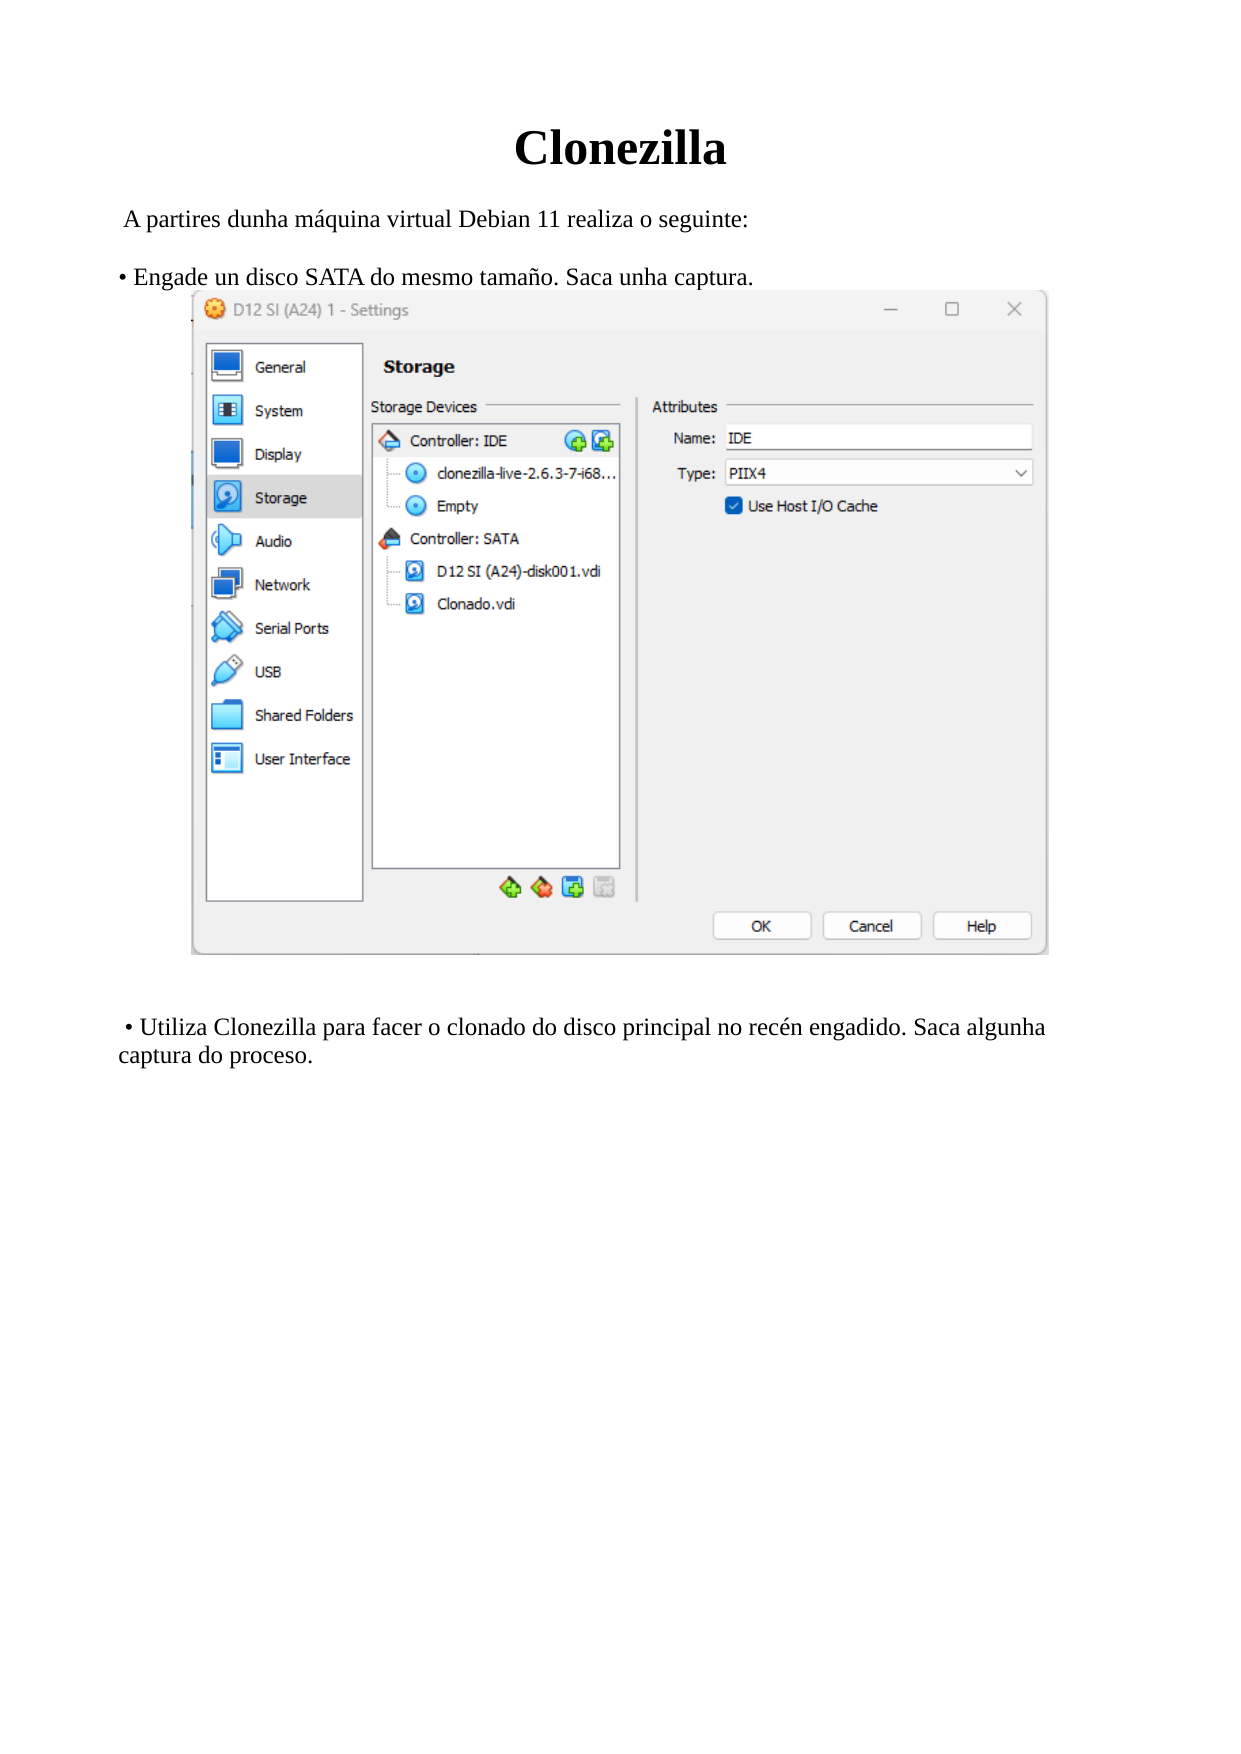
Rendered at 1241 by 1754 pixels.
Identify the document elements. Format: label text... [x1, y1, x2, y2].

picture [191, 290, 1049, 955]
text A partires dunha máquina virtual Debian 11 realiza o seguinte: [118, 204, 1122, 233]
text Clonezilla [118, 118, 1122, 176]
text • Engade un disco SATA do mesmo tamaño. Saca unha captura. [118, 262, 1122, 291]
text • Utiliza Clonezilla para facer o clonado do disco principal no recén engadido. Saca algunha captura do proceso. [118, 1012, 1122, 1069]
